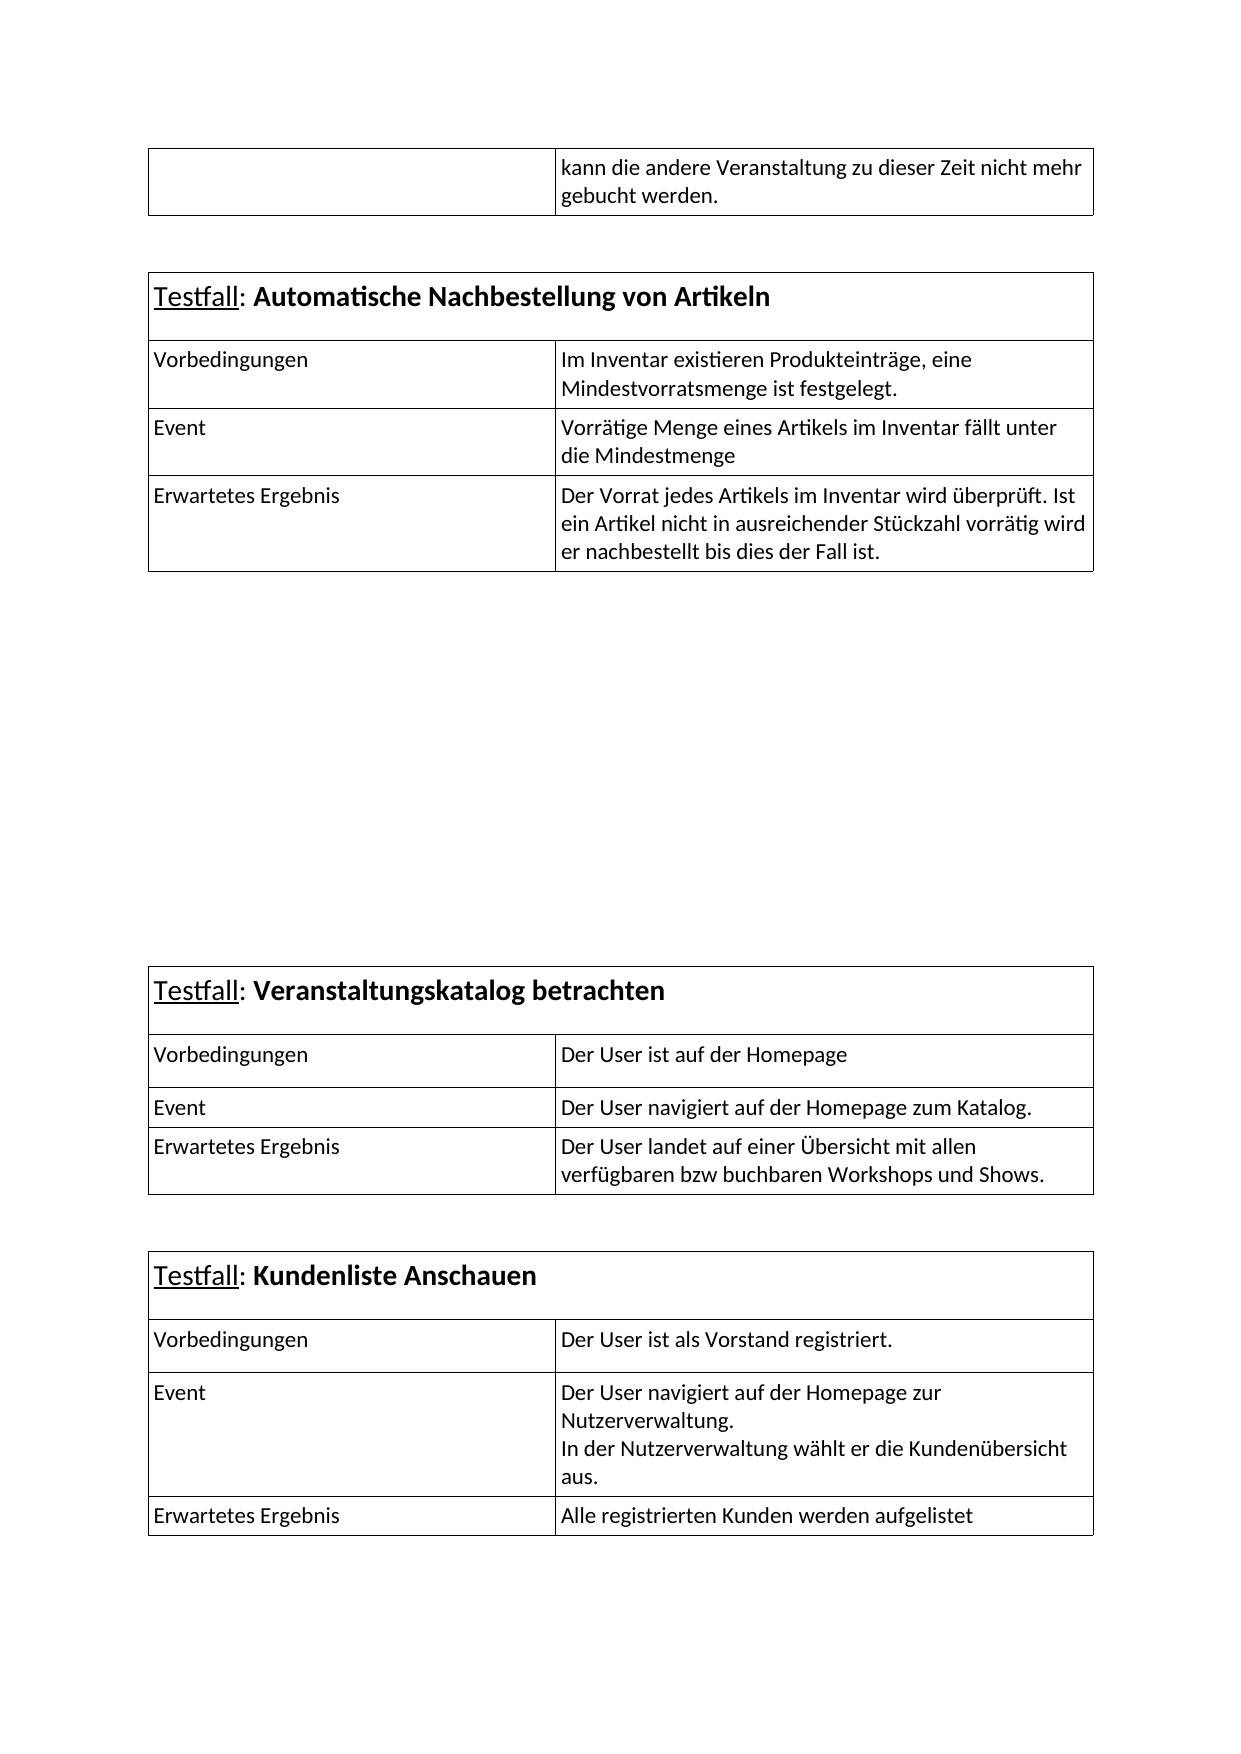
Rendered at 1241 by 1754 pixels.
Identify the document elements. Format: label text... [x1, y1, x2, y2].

table_header Testfall: Veranstaltungskatalog betrachten [149, 967, 1093, 1034]
table_cell Erwartetes Ergebnis [149, 1128, 555, 1194]
table_cell Vorrätige Menge eines Artikels im Inventar fällt unter die Mindestmenge [556, 409, 1093, 475]
table_cell Event [149, 1088, 555, 1127]
table_cell Vorbedingungen [149, 1320, 555, 1372]
table_cell Erwartetes Ergebnis [149, 1497, 555, 1535]
table_cell Im Inventar existieren Produkteinträge, eine Mindestvorratsmenge ist festgelegt. [556, 341, 1093, 407]
table_cell kann die andere Veranstaltung zu dieser Zeit nicht mehr gebucht werden. [556, 149, 1093, 215]
table_cell Event [149, 409, 555, 475]
table_cell Vorbedingungen [149, 341, 555, 407]
table_cell Der User navigiert auf der Homepage zum Katalog. [556, 1088, 1093, 1127]
table_cell Der User landet auf einer Übersicht mit allen verfügbaren bzw buchbaren Workshops und Shows. [556, 1128, 1093, 1194]
table_cell Alle registrierten Kunden werden aufgelistet [556, 1497, 1093, 1535]
table_header Testfall: Kundenliste Anschauen [149, 1252, 1093, 1319]
table_cell Der User ist auf der Homepage [556, 1035, 1093, 1087]
table_cell Event [149, 1373, 555, 1496]
table_cell Der Vorrat jedes Artikels im Inventar wird überprüft. Ist ein Artikel nicht in ausreichender Stückzahl vorrätig wird er nachbestellt bis dies der Fall ist. [556, 476, 1093, 571]
table_cell Vorbedingungen [149, 1035, 555, 1087]
table_cell [149, 149, 555, 215]
table_cell Der User ist als Vorstand registriert. [556, 1320, 1093, 1372]
table_cell Erwartetes Ergebnis [149, 476, 555, 571]
table_cell Der User navigiert auf der Homepage zur Nutzerverwaltung. In der Nutzerverwaltung wählt er die Kundenübersicht aus. [556, 1373, 1093, 1496]
table_header Testfall: Automatische Nachbestellung von Artikeln [149, 273, 1093, 340]
